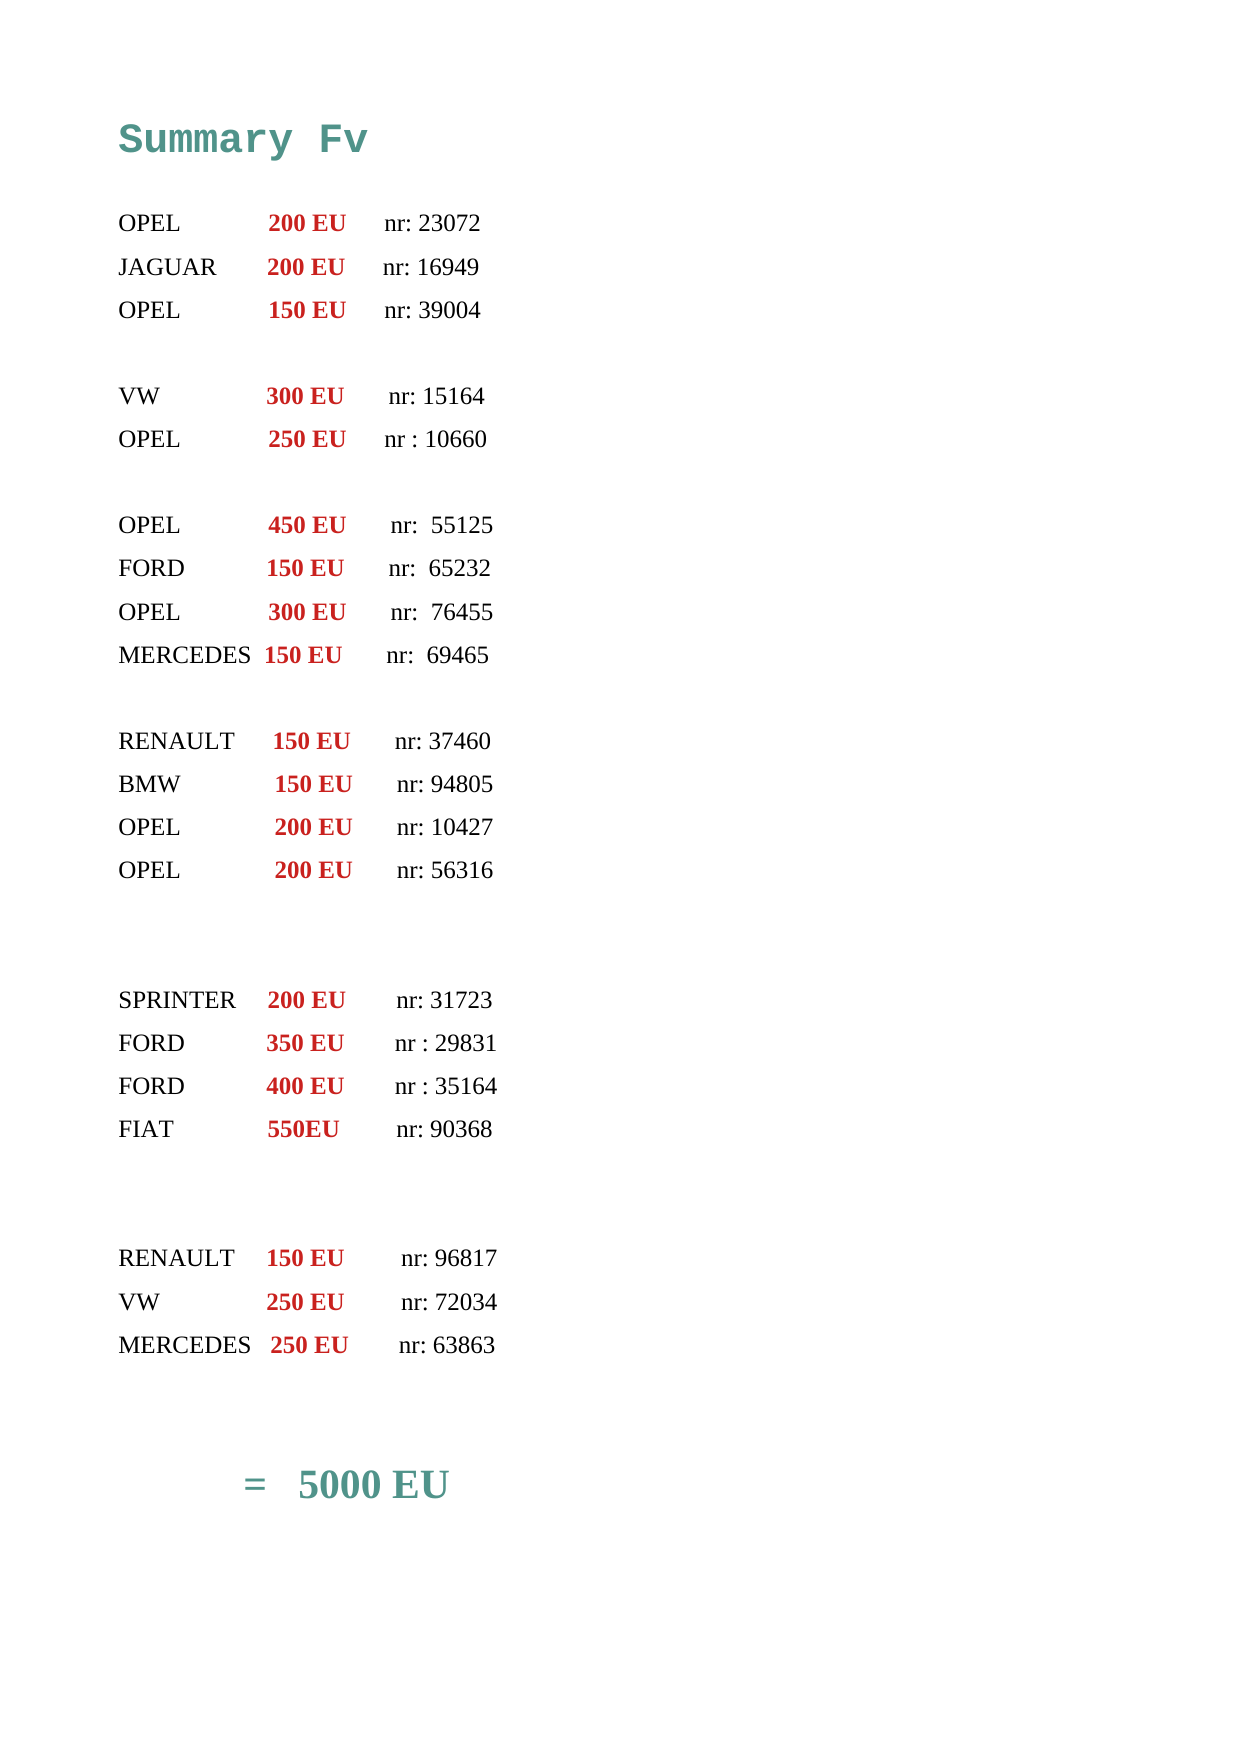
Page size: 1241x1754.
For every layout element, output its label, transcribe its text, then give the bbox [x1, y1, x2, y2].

text = 5000 EU [118, 1459, 1122, 1507]
text VW 250 EU nr: 72034 [118, 1287, 1122, 1315]
text VW 300 EU nr: 15164 [118, 381, 1122, 410]
text MERCEDES 250 EU nr: 63863 [118, 1330, 1122, 1358]
text OPEL 300 EU nr: 76455 [118, 597, 1122, 625]
text FORD 350 EU nr : 29831 [118, 1028, 1122, 1057]
text OPEL 200 EU nr: 56316 [118, 855, 1122, 884]
text RENAULT 150 EU nr: 37460 [118, 726, 1122, 755]
text FIAT 550EU nr: 90368 [118, 1114, 1122, 1143]
text OPEL 200 EU nr: 23072 [118, 208, 1122, 237]
text Summary Fv [118, 118, 1122, 165]
text OPEL 450 EU nr: 55125 [118, 510, 1122, 539]
text OPEL 150 EU nr: 39004 [118, 295, 1122, 323]
text JAGUAR 200 EU nr: 16949 [118, 252, 1122, 280]
text BMW 150 EU nr: 94805 [118, 769, 1122, 798]
text FORD 150 EU nr: 65232 [118, 553, 1122, 582]
text OPEL 250 EU nr : 10660 [118, 424, 1122, 453]
text OPEL 200 EU nr: 10427 [118, 812, 1122, 841]
text RENAULT 150 EU nr: 96817 [118, 1243, 1122, 1272]
text MERCEDES 150 EU nr: 69465 [118, 640, 1122, 668]
text FORD 400 EU nr : 35164 [118, 1071, 1122, 1100]
text SPRINTER 200 EU nr: 31723 [118, 985, 1122, 1013]
